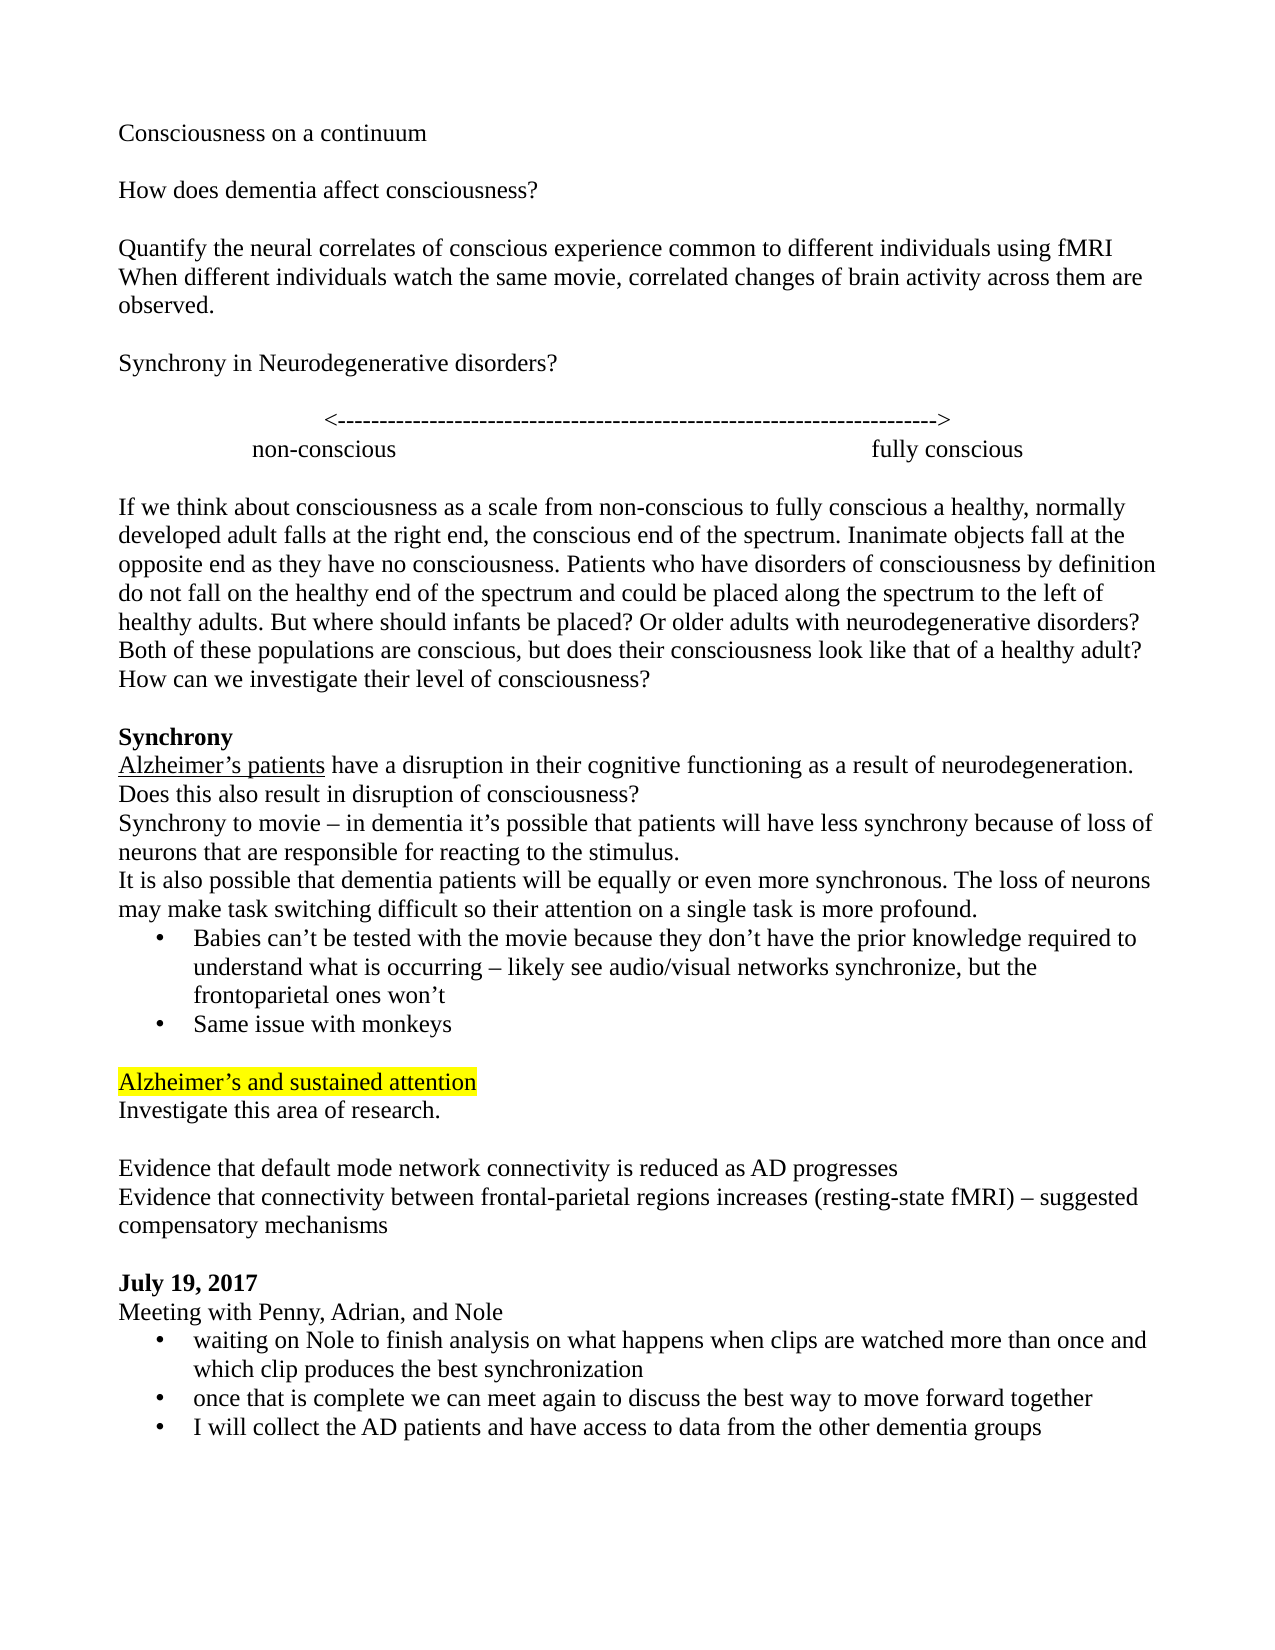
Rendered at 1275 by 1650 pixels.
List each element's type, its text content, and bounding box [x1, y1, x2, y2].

text If we think about consciousness as a scale from non-conscious to fully conscious a healthy, normally developed adult falls at the right end, the conscious end of the spectrum. Inanimate objects fall at the opposite end as they have no consciousness. Patients who have disorders of consciousness by definition do not fall on the healthy end of the spectrum and could be placed along the spectrum to the left of healthy adults. But where should infants be placed? Or older adults with neurodegenerative disorders? Both of these populations are conscious, but does their consciousness look like that of a healthy adult? How can we investigate their level of consciousness? [118, 492, 1157, 693]
text Investigate this area of research. [118, 1096, 1157, 1124]
text Quantify the neural correlates of conscious experience common to different individuals using fMRI [118, 233, 1157, 262]
text Alzheimer’s and sustained attention [118, 1067, 1157, 1096]
text Synchrony in Neurodegenerative disorders? [118, 348, 1157, 377]
text Consciousness on a continuum [118, 118, 1157, 147]
list once that is complete we can meet again to discuss the best way to move forward together [156, 1383, 1157, 1412]
text How does dementia affect consciousness? [118, 176, 1157, 233]
text Evidence that connectivity between frontal-parietal regions increases (resting-state fMRI) – suggested compensatory mechanisms [118, 1182, 1157, 1239]
list Babies can’t be tested with the movie because they don’t have the prior knowledge required to understand what is occurring – likely see audio/visual networks synchronize, but the frontoparietal ones won’t [156, 923, 1157, 1009]
text <------------------------------------------------------------------------> [118, 406, 1157, 434]
text Evidence that default mode network connectivity is reduced as AD progresses [118, 1153, 1157, 1182]
text Meeting with Penny, Adrian, and Nole [118, 1297, 1157, 1326]
list Same issue with monkeys [156, 1009, 1157, 1038]
text July 19, 2017 [118, 1268, 1157, 1297]
text Synchrony to movie – in dementia it’s possible that patients will have less synchrony because of loss of neurons that are responsible for reacting to the stimulus. [118, 808, 1157, 866]
list waiting on Nole to finish analysis on what happens when clips are watched more than once and which clip produces the best synchronization [156, 1326, 1157, 1383]
text non-conscious fully conscious [118, 434, 1157, 463]
text Alzheimer’s patients have a disruption in their cognitive functioning as a result of neurodegeneration. Does this also result in disruption of consciousness? [118, 751, 1157, 808]
text Synchrony [118, 722, 1157, 751]
list I will collect the AD patients and have access to data from the other dementia groups [156, 1412, 1157, 1441]
text When different individuals watch the same movie, correlated changes of brain activity across them are observed. [118, 262, 1157, 319]
text It is also possible that dementia patients will be equally or even more synchronous. The loss of neurons may make task switching difficult so their attention on a single task is more profound. [118, 866, 1157, 923]
